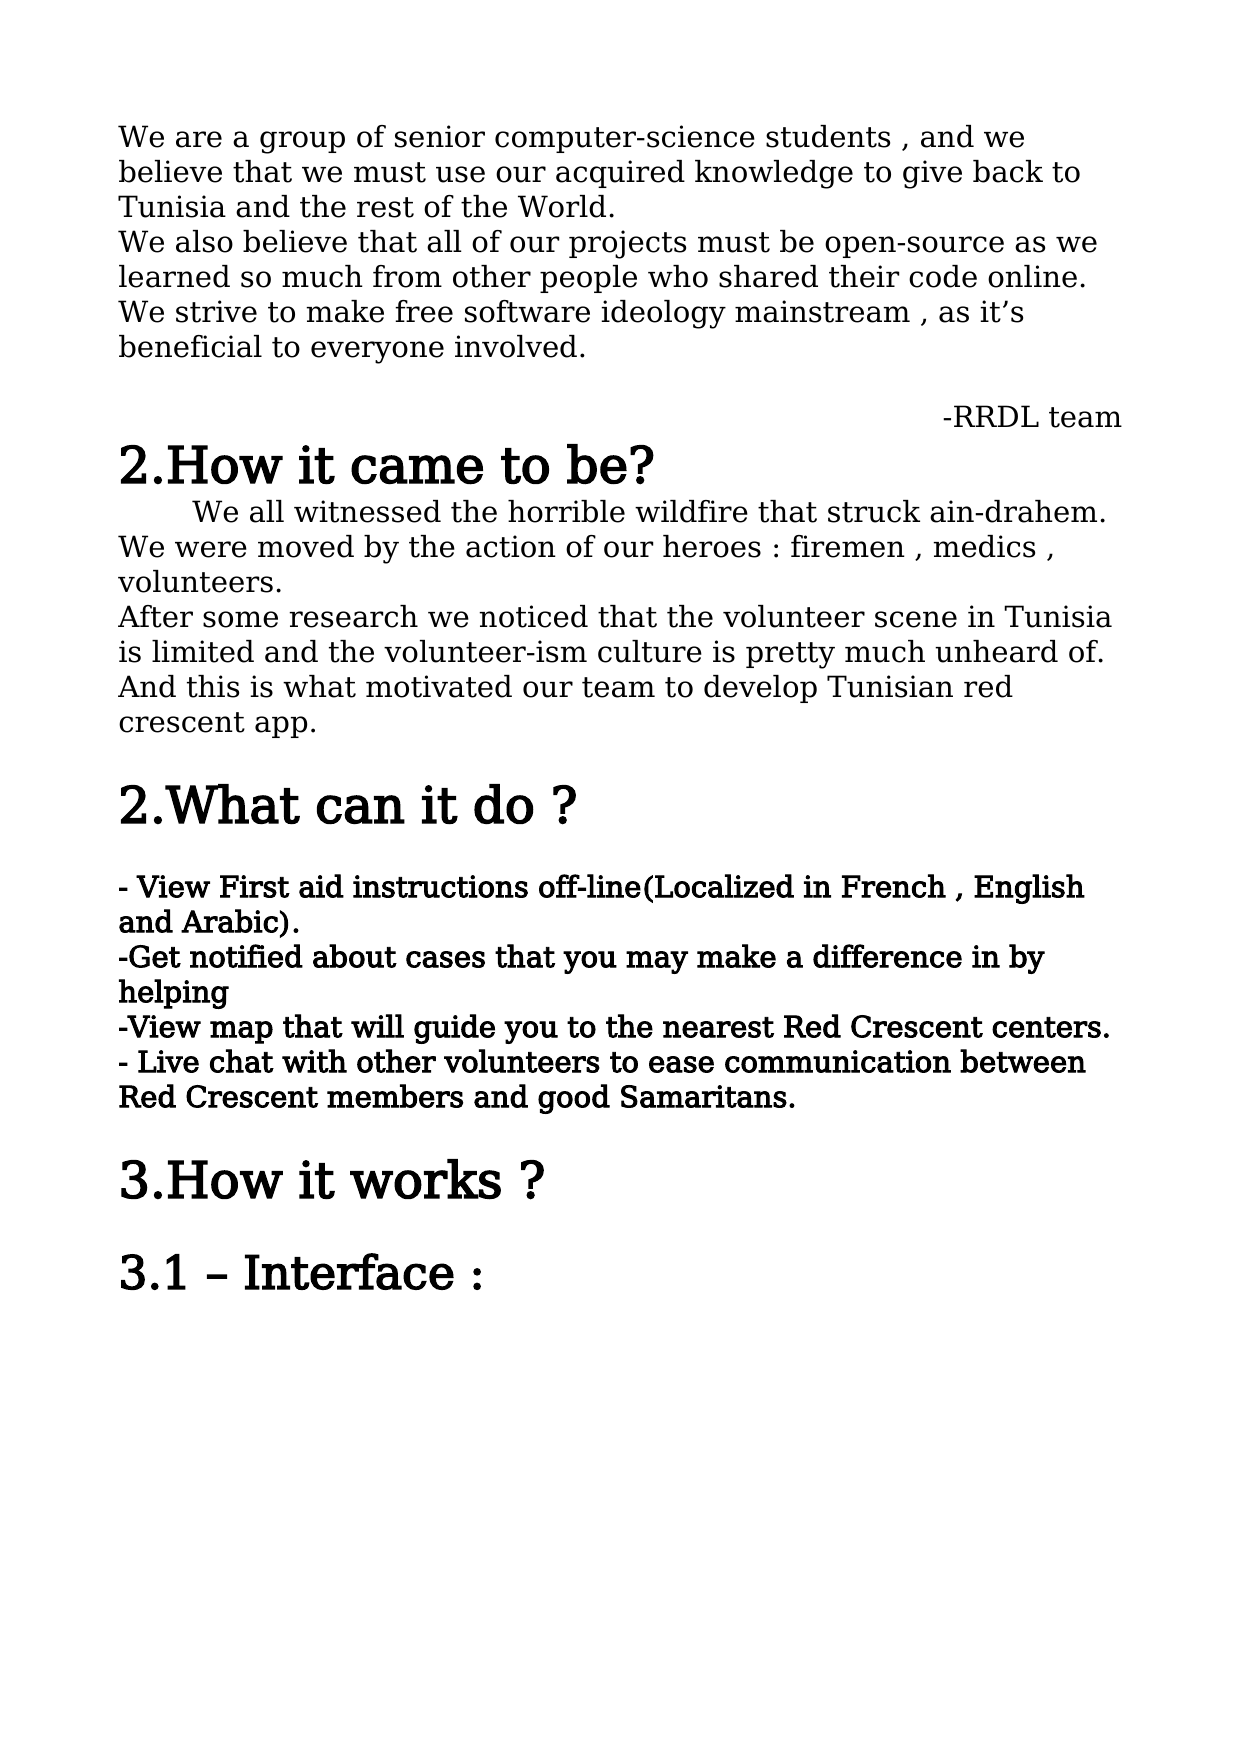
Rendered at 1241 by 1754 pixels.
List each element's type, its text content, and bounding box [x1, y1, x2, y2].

text -RRDL team [118, 398, 1122, 433]
text After some research we noticed that the volunteer scene in Tunisia is limited and the volunteer-ism culture is pretty much unheard of. [118, 598, 1122, 668]
text 2.What can it do ? [118, 773, 1122, 833]
text 2.How it came to be? [118, 433, 1122, 493]
text We are a group of senior computer-science students , and we believe that we must use our acquired knowledge to give back to Tunisia and the rest of the World. [118, 118, 1122, 223]
text 3.How it works ? [118, 1148, 1122, 1208]
text We all witnessed the horrible wildfire that struck ain-drahem. [118, 493, 1122, 528]
text 3.1 – Interface : [118, 1243, 1122, 1298]
text - View First aid instructions off-line(Localized in French , English and Arabic). [118, 868, 1122, 938]
text We were moved by the action of our heroes : firemen , medics , volunteers. [118, 528, 1122, 598]
text We strive to make free software ideology mainstream , as it’s beneficial to everyone involved. [118, 293, 1122, 363]
text We also believe that all of our projects must be open-source as we learned so much from other people who shared their code online. [118, 223, 1122, 293]
text -Get notified about cases that you may make a difference in by helping [118, 938, 1122, 1008]
text - Live chat with other volunteers to ease communication between Red Crescent members and good Samaritans. [118, 1043, 1122, 1113]
text -View map that will guide you to the nearest Red Crescent centers. [118, 1008, 1122, 1043]
text And this is what motivated our team to develop Tunisian red crescent app. [118, 668, 1122, 738]
